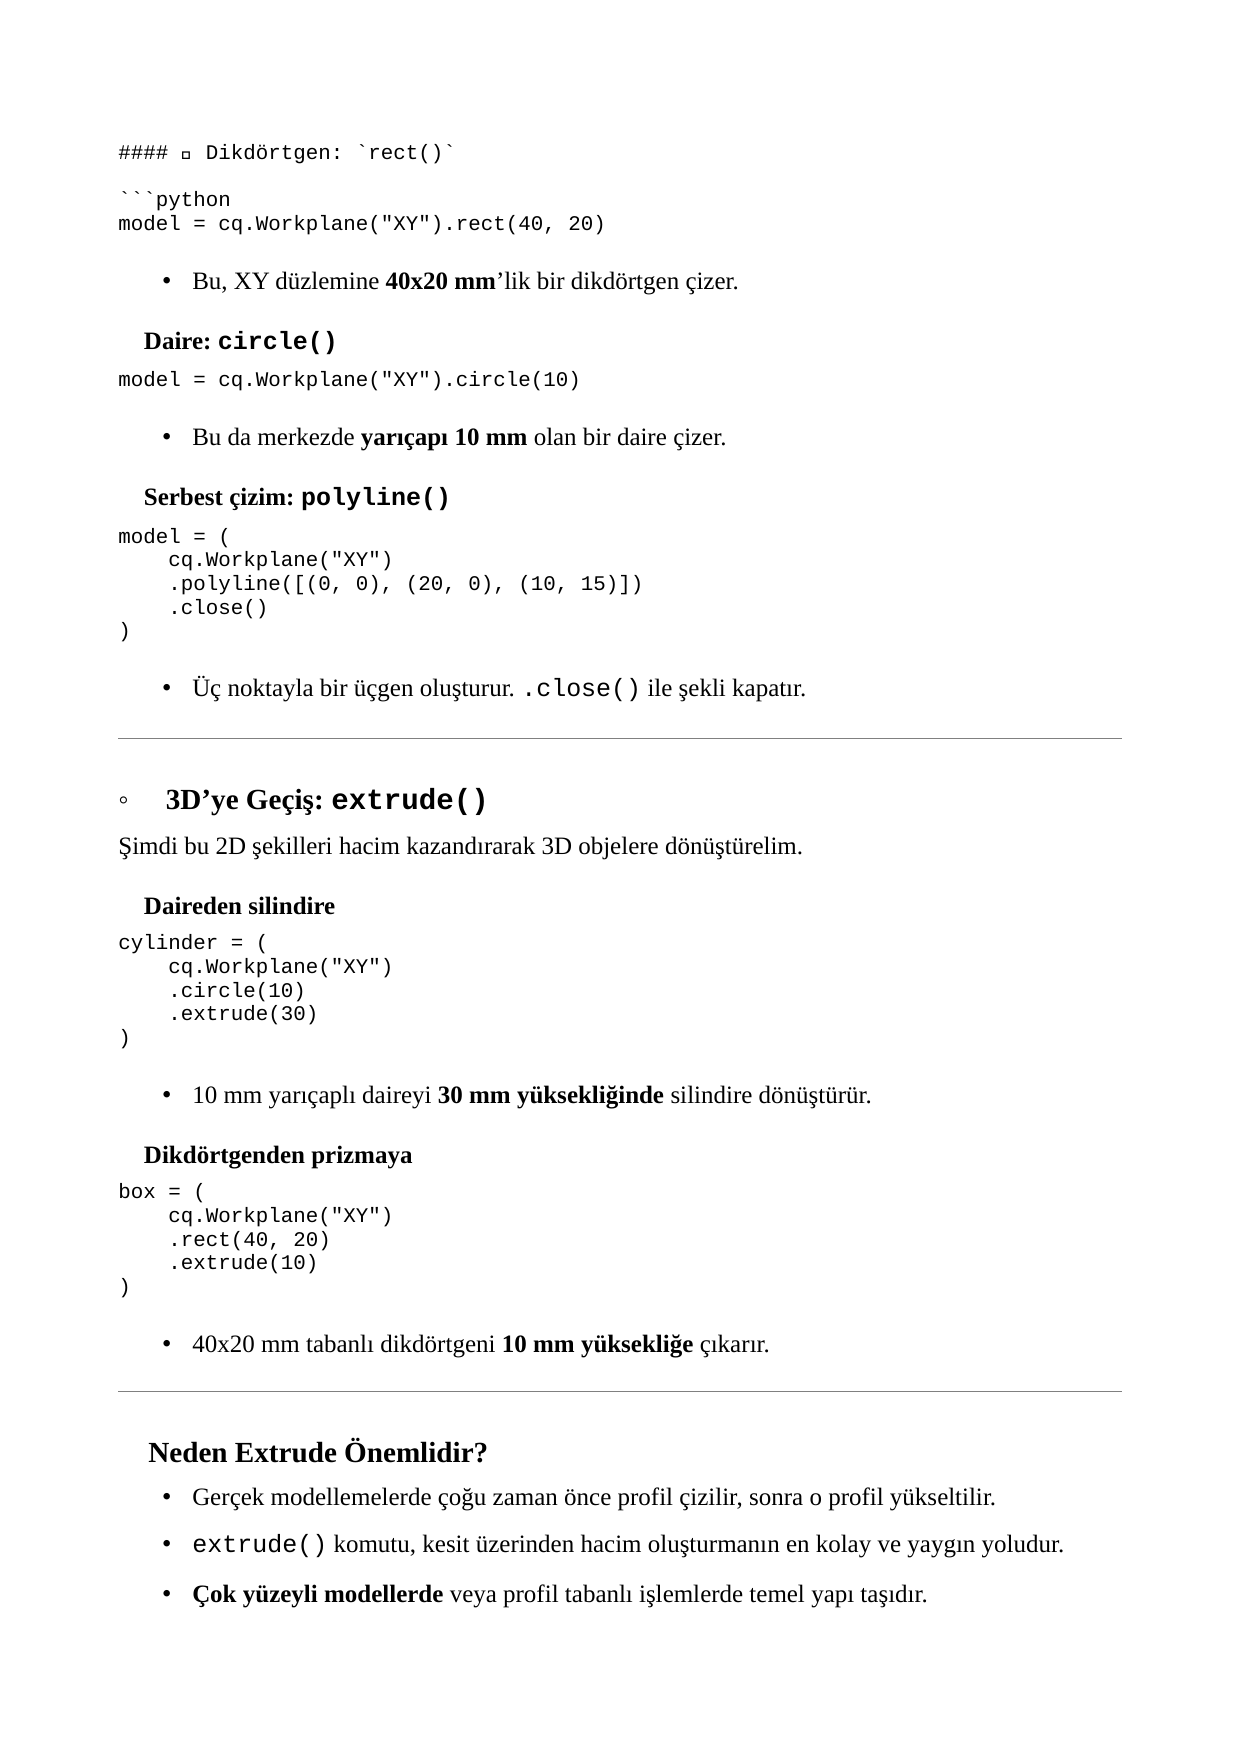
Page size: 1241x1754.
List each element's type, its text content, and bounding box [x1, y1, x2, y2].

text cq.Workplane("XY") [118, 549, 1122, 573]
subtitle 🔹 Daire: circle() [118, 326, 1122, 357]
text box = ( [118, 1181, 1122, 1205]
list 10 mm yarıçaplı daireyi 30 mm yüksekliğinde silindire dönüştürür. [162, 1080, 1122, 1109]
text .extrude(10) [118, 1252, 1122, 1276]
subtitle ◦ 🧱 3D’ye Geçiş: extrude() [118, 782, 1122, 818]
list Gerçek modellemelerde çoğu zaman önce profil çizilir, sonra o profil yükseltilir. [162, 1482, 1122, 1510]
text .circle(10) [118, 979, 1122, 1003]
list extrude() komutu, kesit üzerinden hacim oluşturmanın en kolay ve yaygın yoludur. [162, 1529, 1122, 1560]
text .rect(40, 20) [118, 1229, 1122, 1252]
text Şimdi bu 2D şekilleri hacim kazandırarak 3D objelere dönüştürelim. [118, 831, 1122, 860]
text .close() [118, 597, 1122, 620]
list Üç noktayla bir üçgen oluşturur. .close() ile şekli kapatır. [162, 673, 1122, 704]
subtitle 🧠 Neden Extrude Önemlidir? [118, 1436, 1122, 1469]
list Bu da merkezde yarıçapı 10 mm olan bir daire çizer. [162, 422, 1122, 451]
text #### 🔹 Dikdörtgen: `rect()` [118, 142, 1122, 165]
text cylinder = ( [118, 932, 1122, 956]
text ) [118, 620, 1122, 644]
subtitle 🔹 Serbest çizim: polyline() [118, 482, 1122, 513]
text model = cq.Workplane("XY").rect(40, 20) [118, 213, 1122, 236]
subtitle 🔹 Dikdörtgenden prizmaya [118, 1140, 1122, 1169]
text .polyline([(0, 0), (20, 0), (10, 15)]) [118, 573, 1122, 597]
text ```python [118, 189, 1122, 213]
list 40x20 mm tabanlı dikdörtgeni 10 mm yüksekliğe çıkarır. [162, 1329, 1122, 1358]
text ) [118, 1276, 1122, 1299]
subtitle 🔹 Daireden silindire [118, 891, 1122, 920]
text cq.Workplane("XY") [118, 956, 1122, 979]
list Bu, XY düzlemine 40x20 mm’lik bir dikdörtgen çizer. [162, 266, 1122, 294]
text .extrude(30) [118, 1003, 1122, 1027]
text cq.Workplane("XY") [118, 1205, 1122, 1229]
list Çok yüzeyli modellerde veya profil tabanlı işlemlerde temel yapı taşıdır. [162, 1579, 1122, 1608]
text model = cq.Workplane("XY").circle(10) [118, 369, 1122, 393]
text model = ( [118, 526, 1122, 549]
text ) [118, 1027, 1122, 1051]
